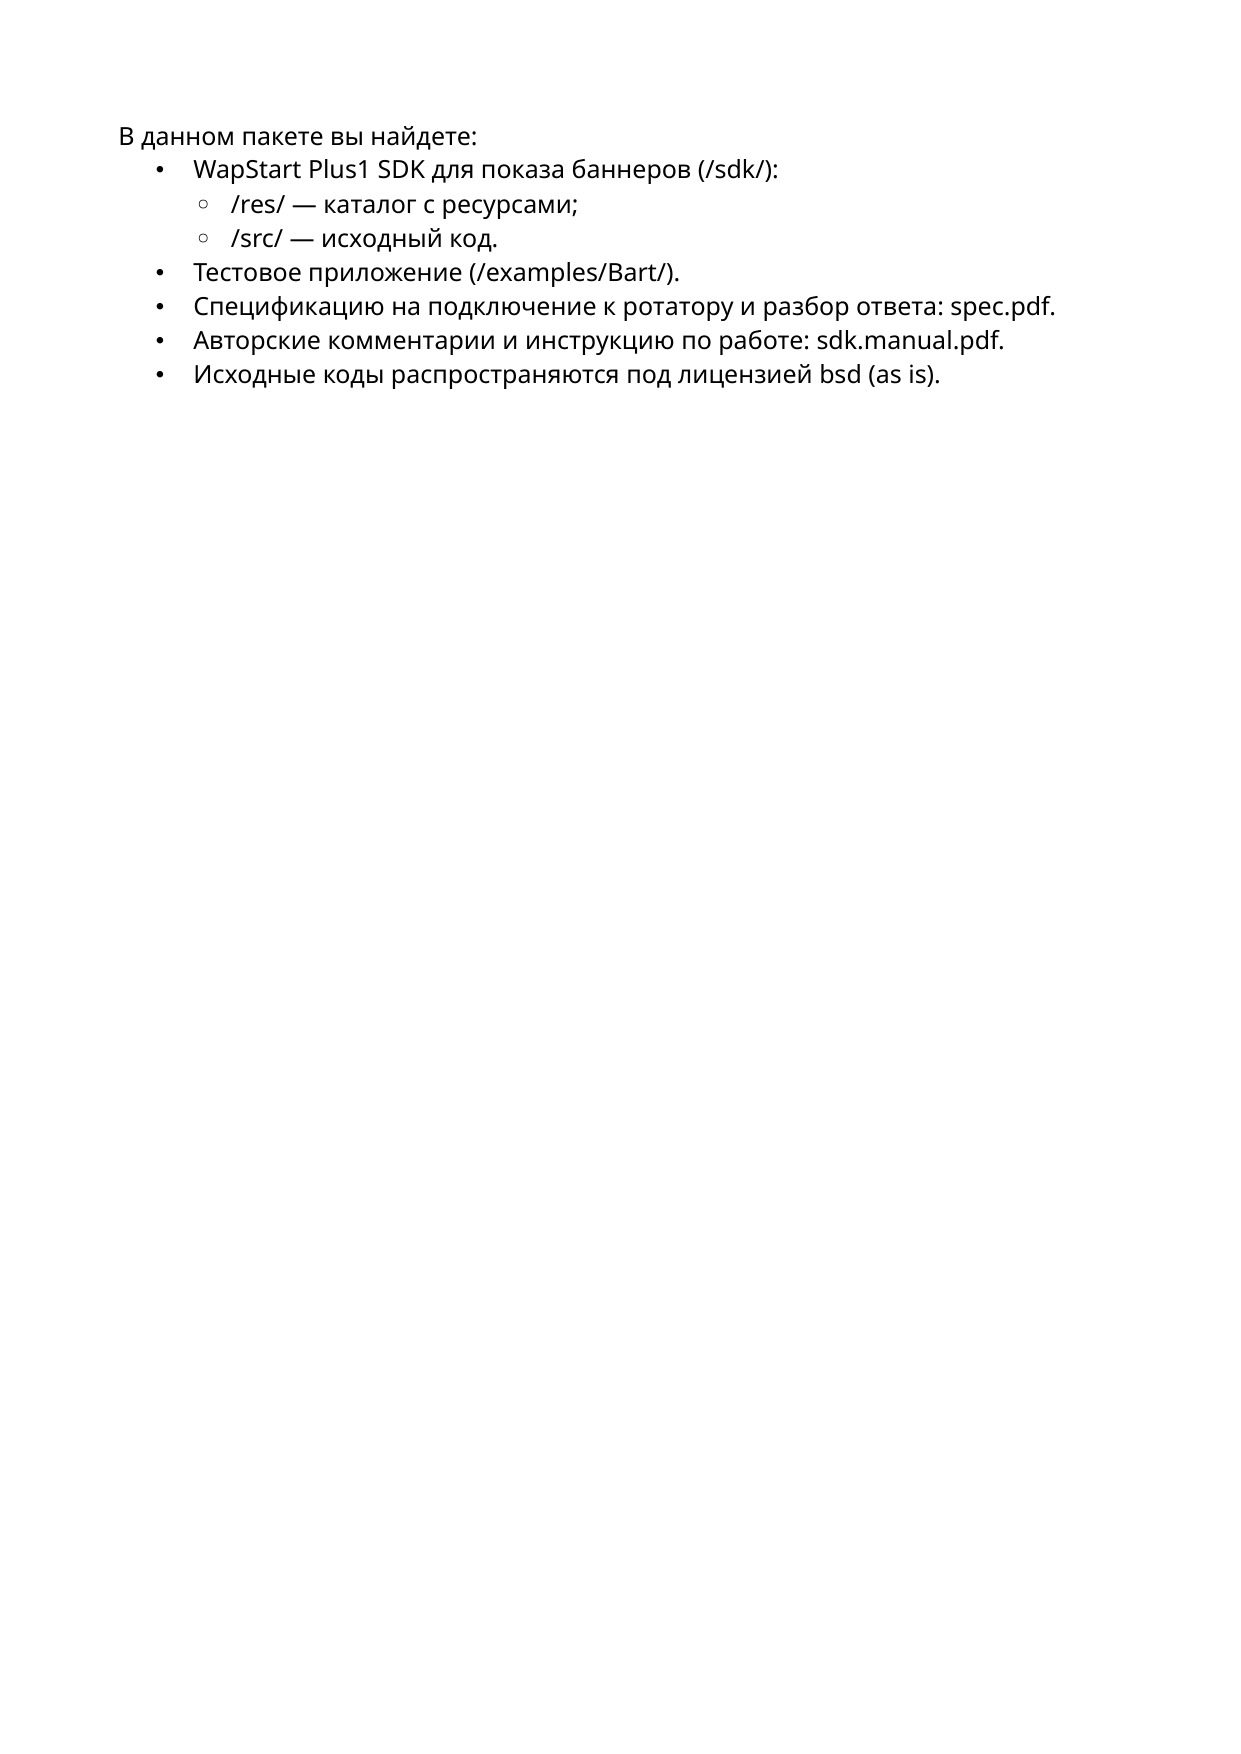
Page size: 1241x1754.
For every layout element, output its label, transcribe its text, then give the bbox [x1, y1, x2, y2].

list /res/ — каталог с ресурсами; [193, 186, 1122, 220]
list WapStart Plus1 SDK для показа баннеров (/sdk/): [156, 152, 1122, 186]
list Авторские комментарии и инструкцию по работе: sdk.manual.pdf. [156, 322, 1122, 357]
list Тестовое приложение (/examples/Bart/). [156, 254, 1122, 288]
list /src/ — исходный код. [193, 220, 1122, 254]
list Исходные коды распространяются под лицензией bsd (as is). [156, 357, 1122, 391]
list Спецификацию на подключение к ротатору и разбор ответа: spec.pdf. [156, 288, 1122, 322]
text В данном пакете вы найдете: [118, 118, 1122, 152]
